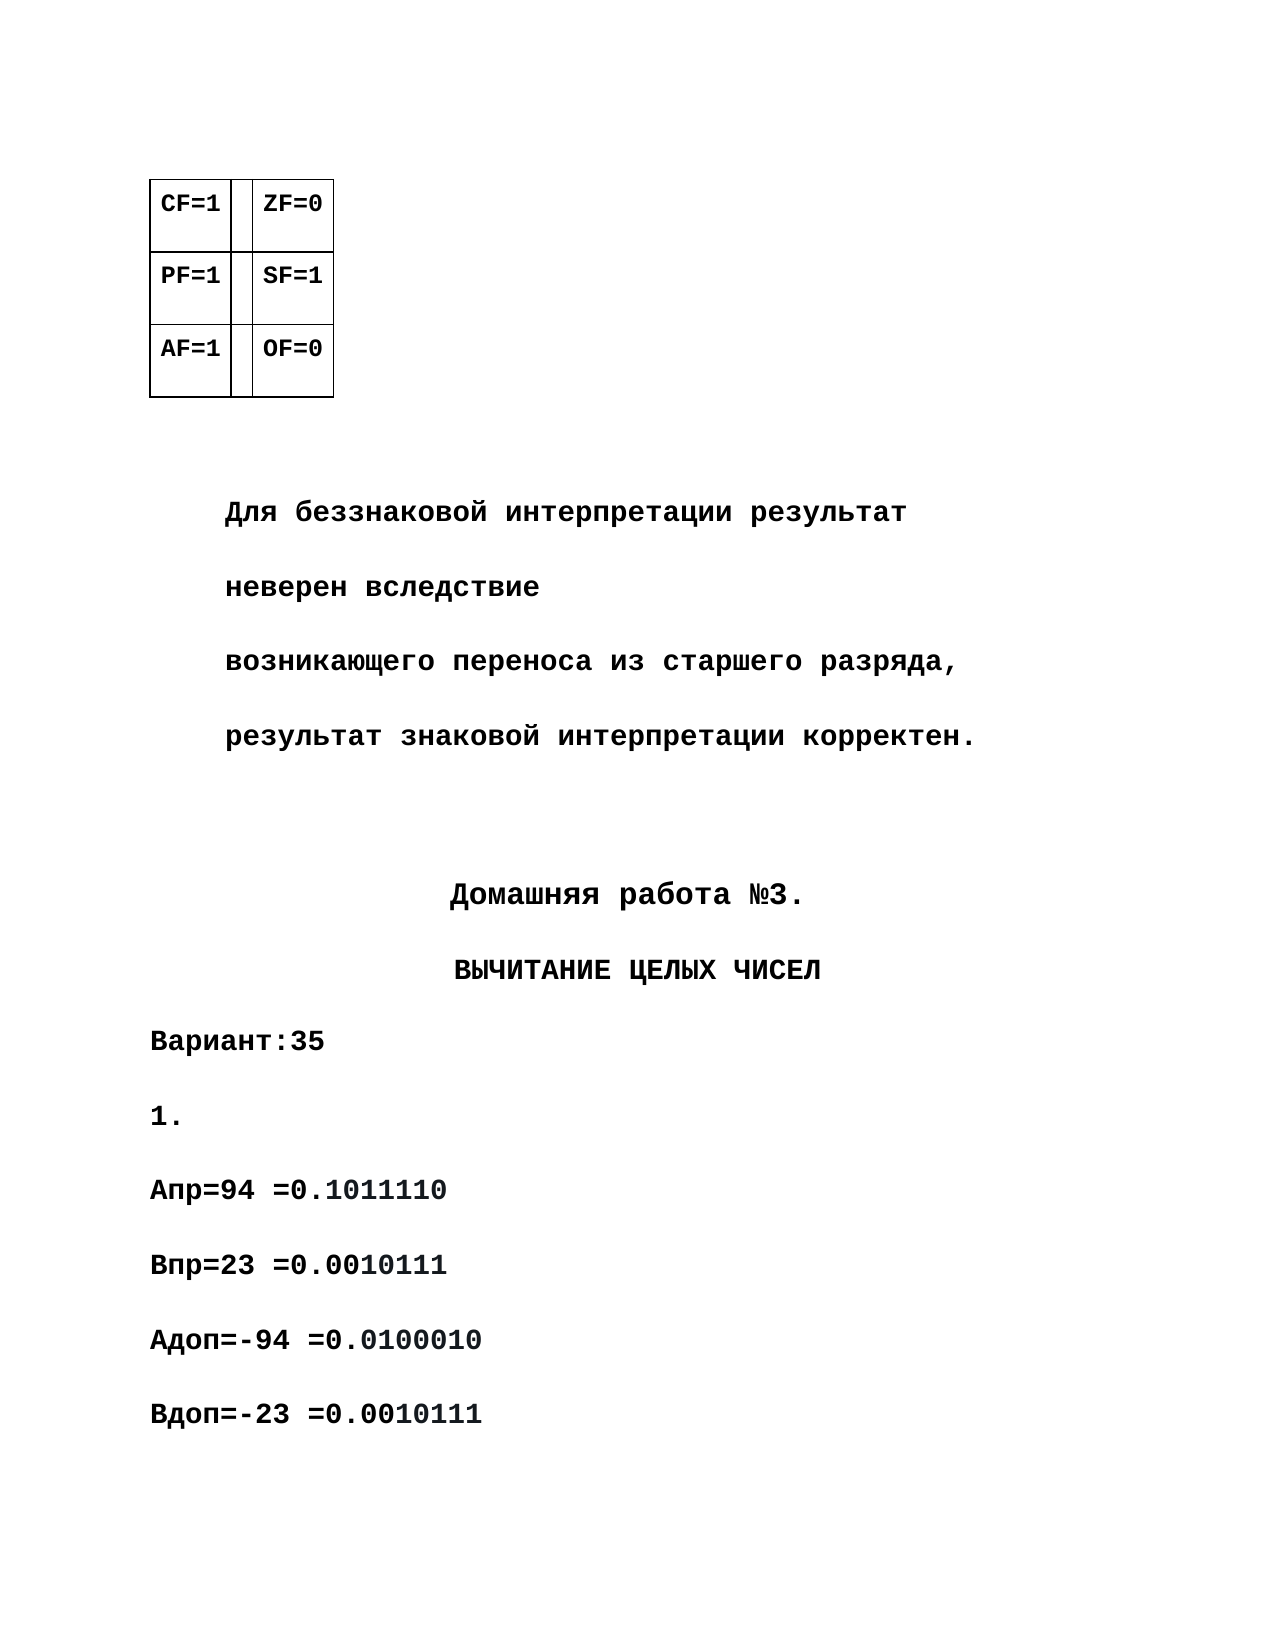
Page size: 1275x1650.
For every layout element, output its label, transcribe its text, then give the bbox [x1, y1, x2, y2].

text Aпр=94 =0.1011110 [150, 1175, 1125, 1208]
text Bдоп=-23 =0.0010111 [150, 1399, 1125, 1432]
table_cell AF=1 [151, 325, 230, 396]
text Bпр=23 =0.0010111 [150, 1250, 1125, 1283]
text неверен вследствие [225, 572, 1125, 605]
text 1. [150, 1101, 1125, 1134]
text Для беззнаковой интерпретации результат [225, 497, 1125, 530]
text возникающего переноса из старшего разряда, [225, 647, 1125, 679]
table_header CF=1 [151, 180, 230, 251]
text результат знаковой интерпретации корректен. [225, 721, 1125, 754]
table_cell [232, 253, 252, 323]
text Вариант:35 [150, 1026, 1125, 1059]
table_cell SF=1 [253, 253, 333, 323]
table_cell [232, 325, 252, 396]
table_header [232, 180, 252, 251]
table_cell PF=1 [151, 253, 230, 323]
text Домашняя работа №3. [375, 878, 1125, 914]
table_cell OF=0 [253, 325, 333, 396]
text Aдоп=-94 =0.0100010 [150, 1325, 1125, 1358]
table_header ZF=0 [253, 180, 333, 251]
text ВЫЧИТАНИЕ ЦЕЛЫХ ЧИСЕЛ [150, 956, 1125, 988]
